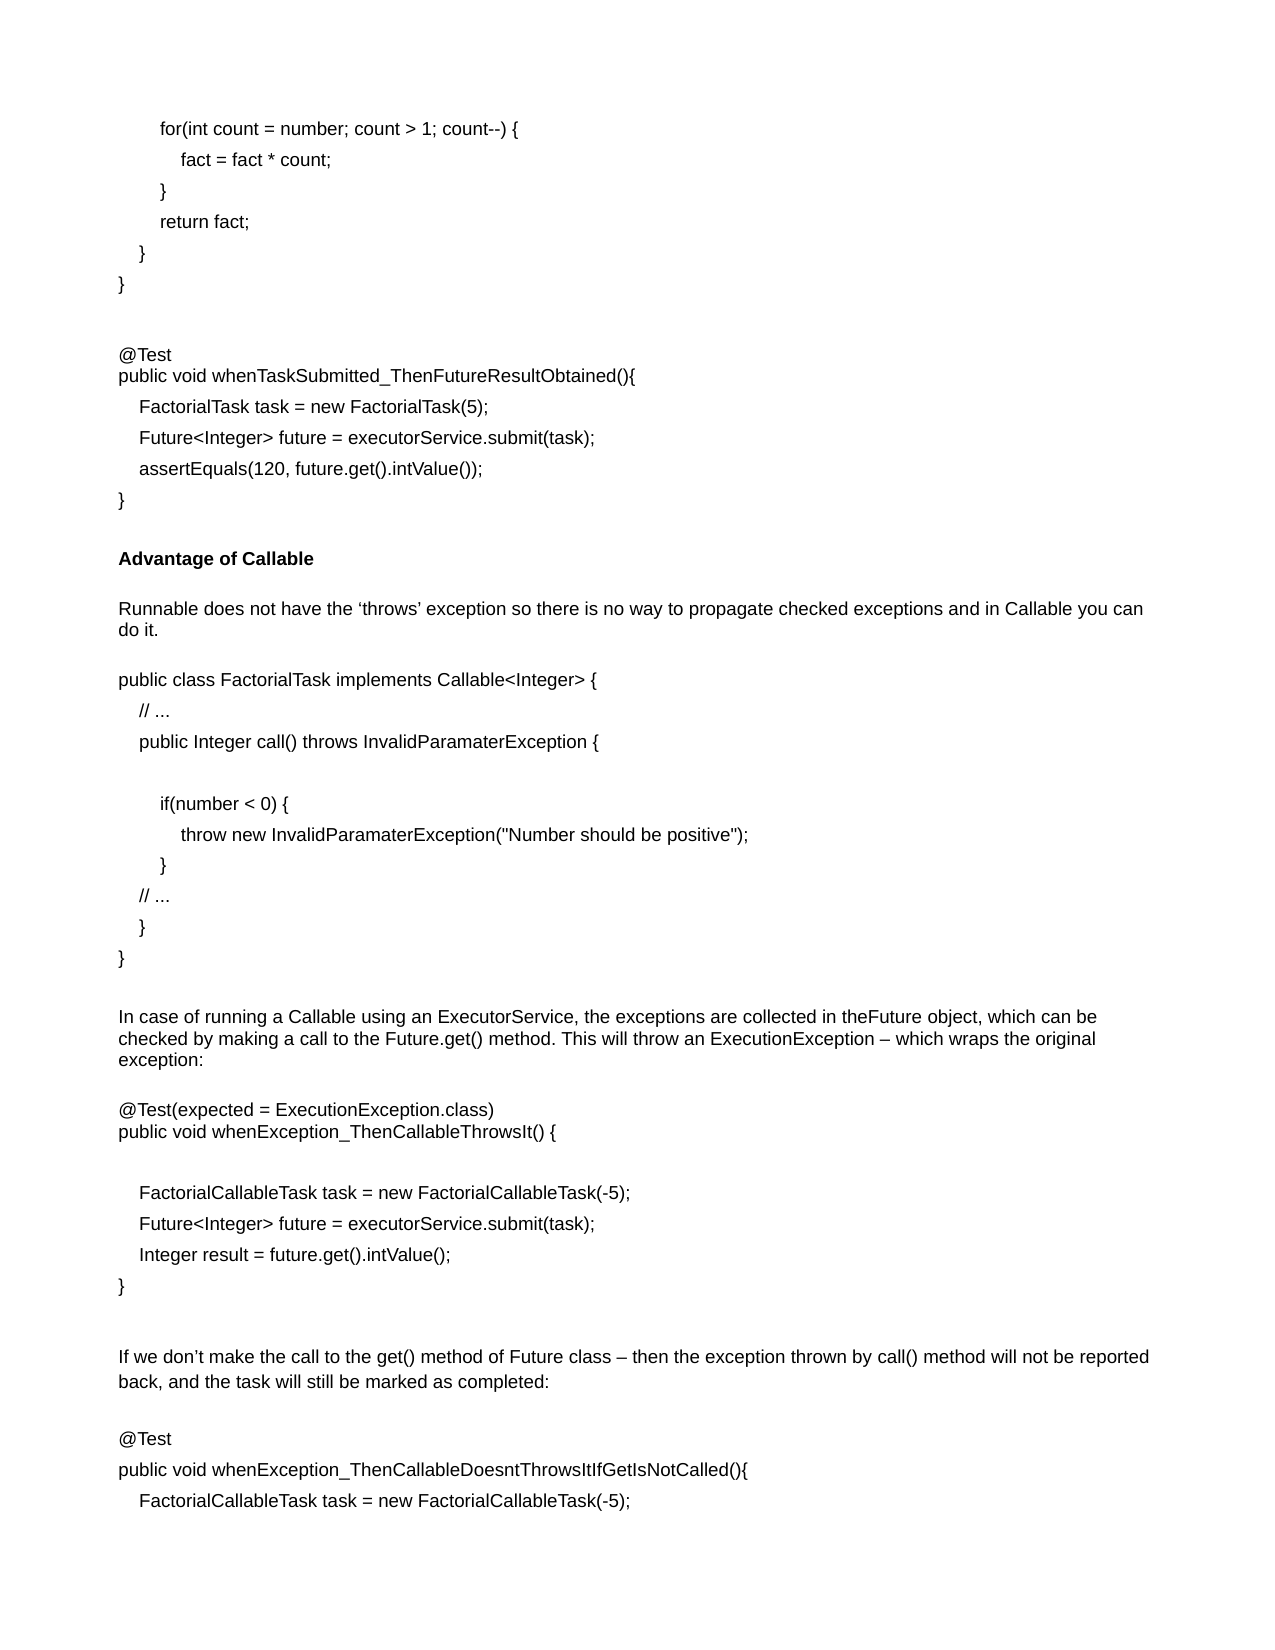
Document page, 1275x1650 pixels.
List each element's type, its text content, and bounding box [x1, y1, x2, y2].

text public class FactorialTask implements Callable<Integer> { [118, 669, 1157, 691]
text @Test [118, 1428, 1157, 1450]
text if(number < 0) { [118, 792, 1157, 814]
text } [118, 489, 1157, 510]
text } [118, 180, 1157, 201]
text fact = fact * count; [118, 149, 1157, 171]
text @Test(expected = ExecutionException.class) [118, 1099, 1157, 1120]
text FactorialTask task = new FactorialTask(5); [118, 396, 1157, 418]
text Future<Integer> future = executorService.submit(task); [118, 1213, 1157, 1234]
text public void whenException_ThenCallableThrowsIt() { [118, 1120, 1157, 1142]
text } [118, 854, 1157, 876]
text // ... [118, 885, 1157, 907]
text return fact; [118, 211, 1157, 232]
text for(int count = number; count > 1; count--) { [118, 118, 1157, 140]
text @Test [118, 344, 1157, 365]
text FactorialCallableTask task = new FactorialCallableTask(-5); [118, 1182, 1157, 1204]
text If we don’t make the call to the get() method of Future class – then the exception thrown by call() method will not be reported back, and the task will still be marked as completed: [118, 1346, 1157, 1392]
text Integer result = future.get().intValue(); [118, 1244, 1157, 1265]
text public void whenTaskSubmitted_ThenFutureResultObtained(){ [118, 365, 1157, 387]
text In case of running a Callable using an ExecutorService, the exceptions are collected in theFuture object, which can be checked by making a call to the Future.get() method. This will throw an ExecutionException – which wraps the original exception: [118, 1006, 1157, 1071]
text } [118, 241, 1157, 263]
text public void whenException_ThenCallableDoesntThrowsItIfGetIsNotCalled(){ [118, 1459, 1157, 1481]
text } [118, 272, 1157, 294]
text Future<Integer> future = executorService.submit(task); [118, 427, 1157, 448]
text public Integer call() throws InvalidParamaterException { [118, 731, 1157, 752]
text FactorialCallableTask task = new FactorialCallableTask(-5); [118, 1490, 1157, 1511]
text Runnable does not have the ‘throws’ exception so there is no way to propagate checked exceptions and in Callable you can do it. [118, 598, 1157, 641]
text assertEquals(120, future.get().intValue()); [118, 458, 1157, 479]
text } [118, 947, 1157, 968]
text Advantage of Callable [118, 548, 1157, 569]
text throw new InvalidParamaterException("Number should be positive"); [118, 823, 1157, 845]
text } [118, 916, 1157, 937]
text // ... [118, 700, 1157, 722]
text } [118, 1274, 1157, 1296]
